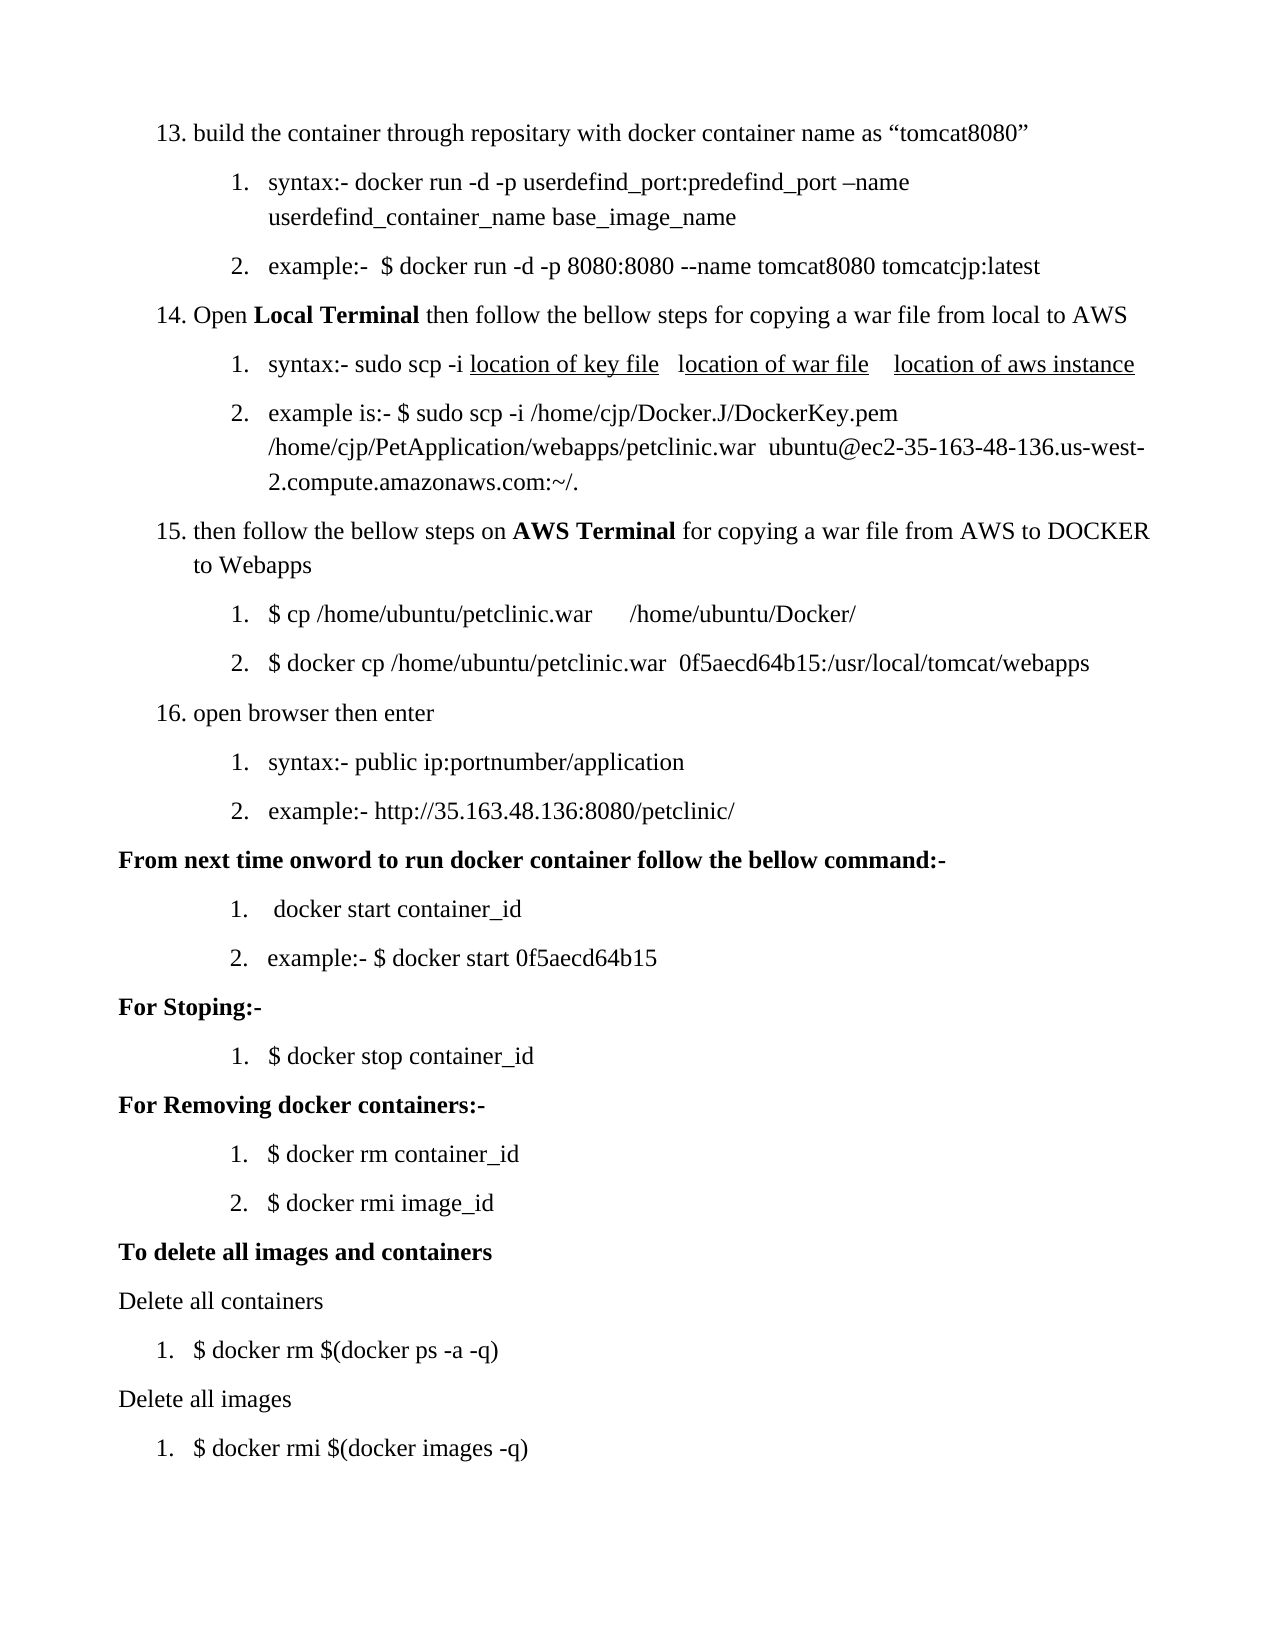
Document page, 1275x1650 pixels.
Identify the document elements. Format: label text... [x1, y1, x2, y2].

list example:- $ docker start 0f5aecd64b15 [229, 943, 1157, 972]
list Open Local Terminal then follow the bellow steps for copying a war file from local to AWS [156, 300, 1157, 328]
list syntax:- docker run -d -p userdefind_port:predefind_port –name userdefind_container_name base_image_name [231, 167, 1157, 230]
list $ docker cp /home/ubuntu/petclinic.war 0f5aecd64b15:/usr/local/tomcat/webapps [231, 648, 1157, 677]
list docker start container_id [229, 894, 1157, 923]
list $ cp /home/ubuntu/petclinic.war /home/ubuntu/Docker/ [231, 599, 1157, 628]
text To delete all images and containers [118, 1237, 1157, 1266]
list example:- http://35.163.48.136:8080/petclinic/ [231, 796, 1157, 824]
list syntax:- sudo scp -i location of key file location of war file location of aws instance [231, 349, 1157, 378]
list then follow the bellow steps on AWS Terminal for copying a war file from AWS to DOCKER to Webapps [156, 516, 1157, 579]
list $ docker rmi $(docker images -q) [156, 1433, 1157, 1462]
list $ docker rm $(docker ps -a -q) [156, 1335, 1157, 1364]
list syntax:- public ip:portnumber/application [231, 747, 1157, 775]
text From next time onword to run docker container follow the bellow command:- [118, 845, 1157, 873]
list open browser then enter [156, 698, 1157, 726]
list example:- $ docker run -d -p 8080:8080 --name tomcat8080 tomcatcjp:latest [231, 251, 1157, 279]
text For Stoping:- [118, 992, 1157, 1021]
list example is:- $ sudo scp -i /home/cjp/Docker.J/DockerKey.pem /home/cjp/PetApplication/webapps/petclinic.war ubuntu@ec2-35-163-48-136.us-west-2.compute.amazonaws.com:~/. [231, 398, 1157, 496]
list $ docker rmi image_id [229, 1188, 1157, 1217]
text Delete all containers [118, 1286, 1157, 1315]
text Delete all images [118, 1384, 1157, 1413]
list $ docker stop container_id [231, 1041, 1157, 1070]
list $ docker rm container_id [229, 1139, 1157, 1168]
text For Removing docker containers:- [118, 1090, 1157, 1119]
list build the container through repositary with docker container name as “tomcat8080” [156, 118, 1157, 147]
